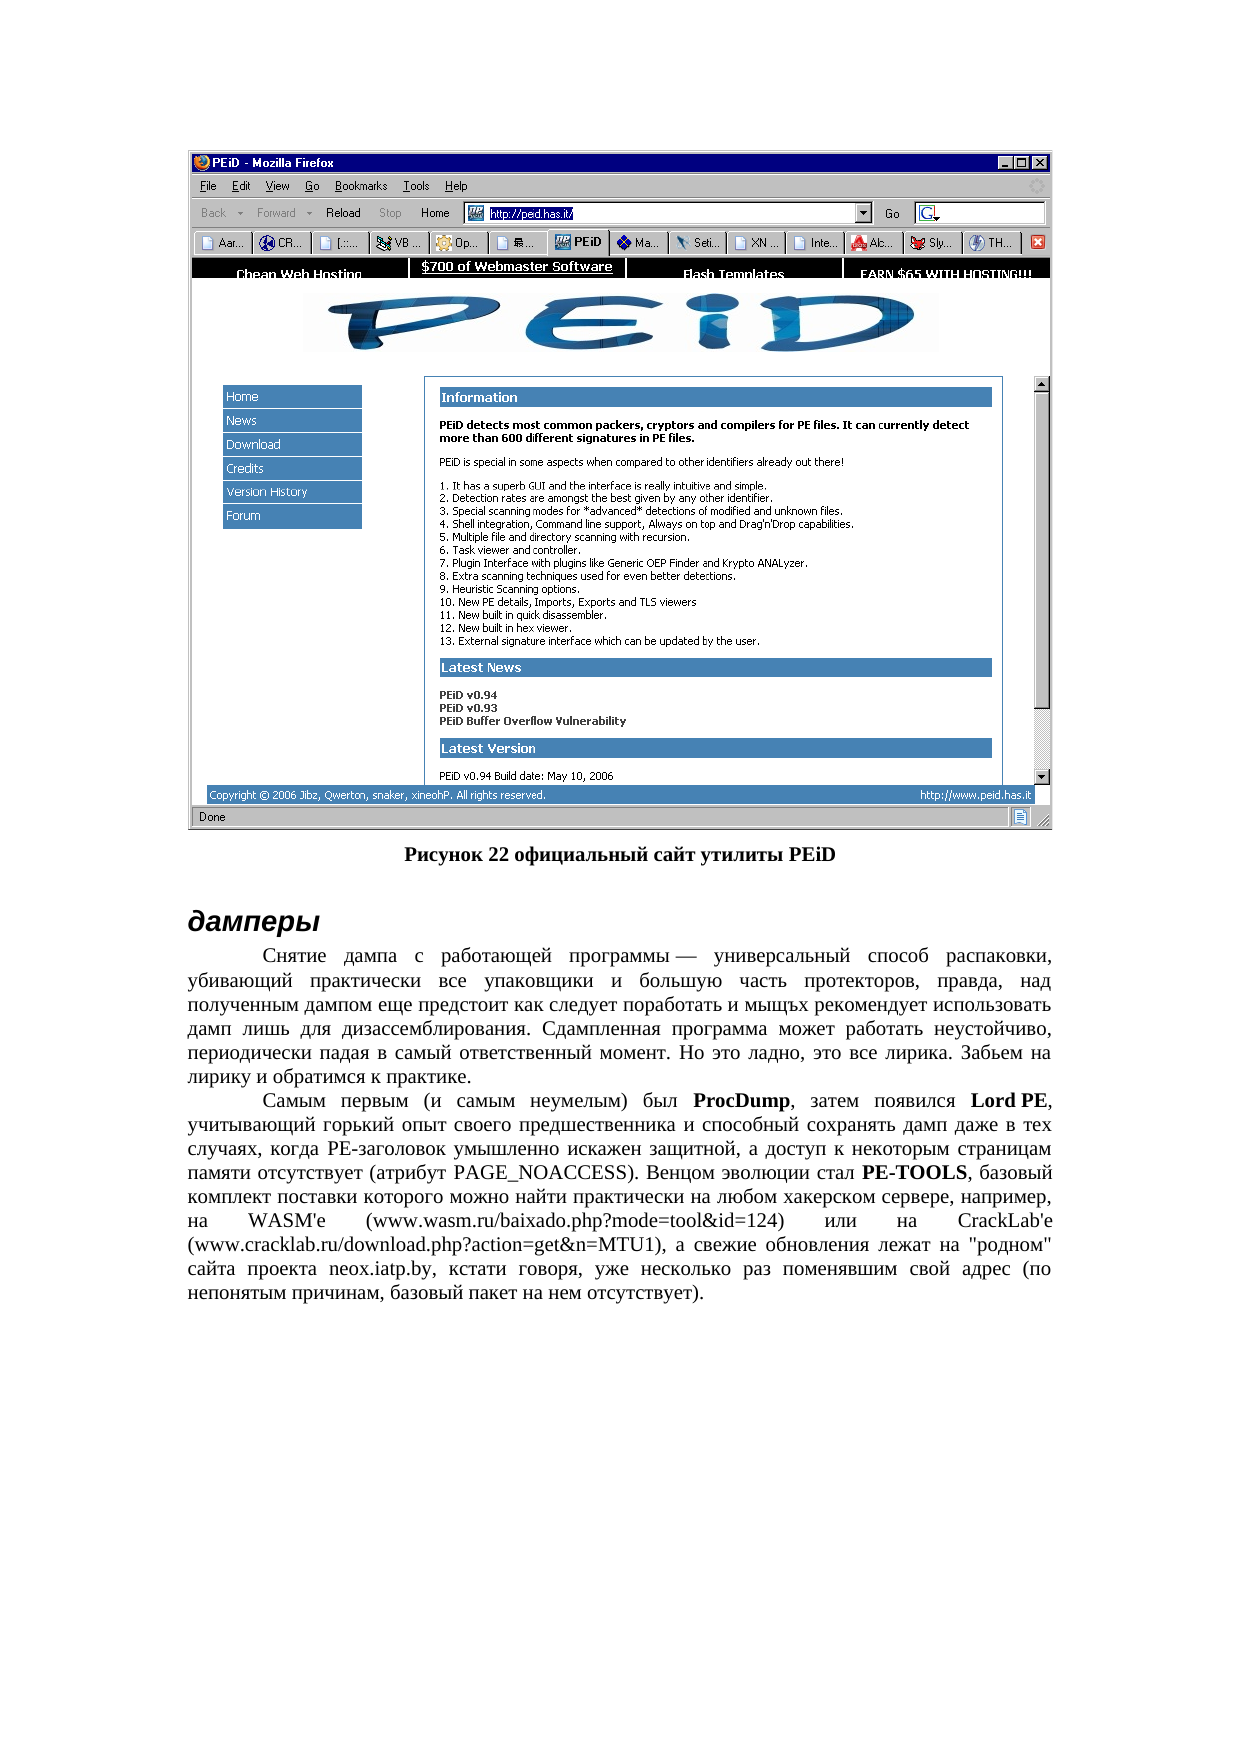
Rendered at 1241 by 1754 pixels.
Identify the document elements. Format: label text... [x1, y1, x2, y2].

subtitle дамперы [187, 904, 1053, 937]
picture [188, 150, 1053, 830]
text Самым первым (и самым неумелым) был ProcDump, затем появился Lord PE, учитывающий горький опыт своего предшественника и способный сохранять дамп даже в тех случаях, когда PE-заголовок умышленно искажен защитной, а доступ к некоторым страницам памяти отсутствует (атрибут PAGE_NOACCESS). Венцом эволюции стал PE-TOOLS, базовый комплект поставки которого можно найти практически на любом хакерском сервере, например, на WASM'е (www.wasm.ru/baixado.php?mode=tool&id=124) или на CrackLab'е (www.cracklab.ru/download.php?action=get&n=MTU1), а свежие обновления лежат на "родном" сайта проекта neox.iatp.by, кстати говоря, уже несколько раз поменявшим свой адрес (по непонятым причинам, базовый пакет на нем отсутствует). [187, 1088, 1053, 1304]
text Снятие дампа с работающей программы — универсальный способ распаковки, убивающий практически все упаковщики и большую часть протекторов, правда, над полученным дампом еще предстоит как следует поработать и мыщъх рекомендует использовать дамп лишь для дизассемблирования. Сдампленная программа может работать неустойчиво, периодически падая в самый ответственный момент. Но это ладно, это все лирика. Забьем на лирику и обратимся к практике. [187, 943, 1053, 1088]
text Рисунок 22 официальный сайт утилиты PEiD [187, 842, 1053, 866]
